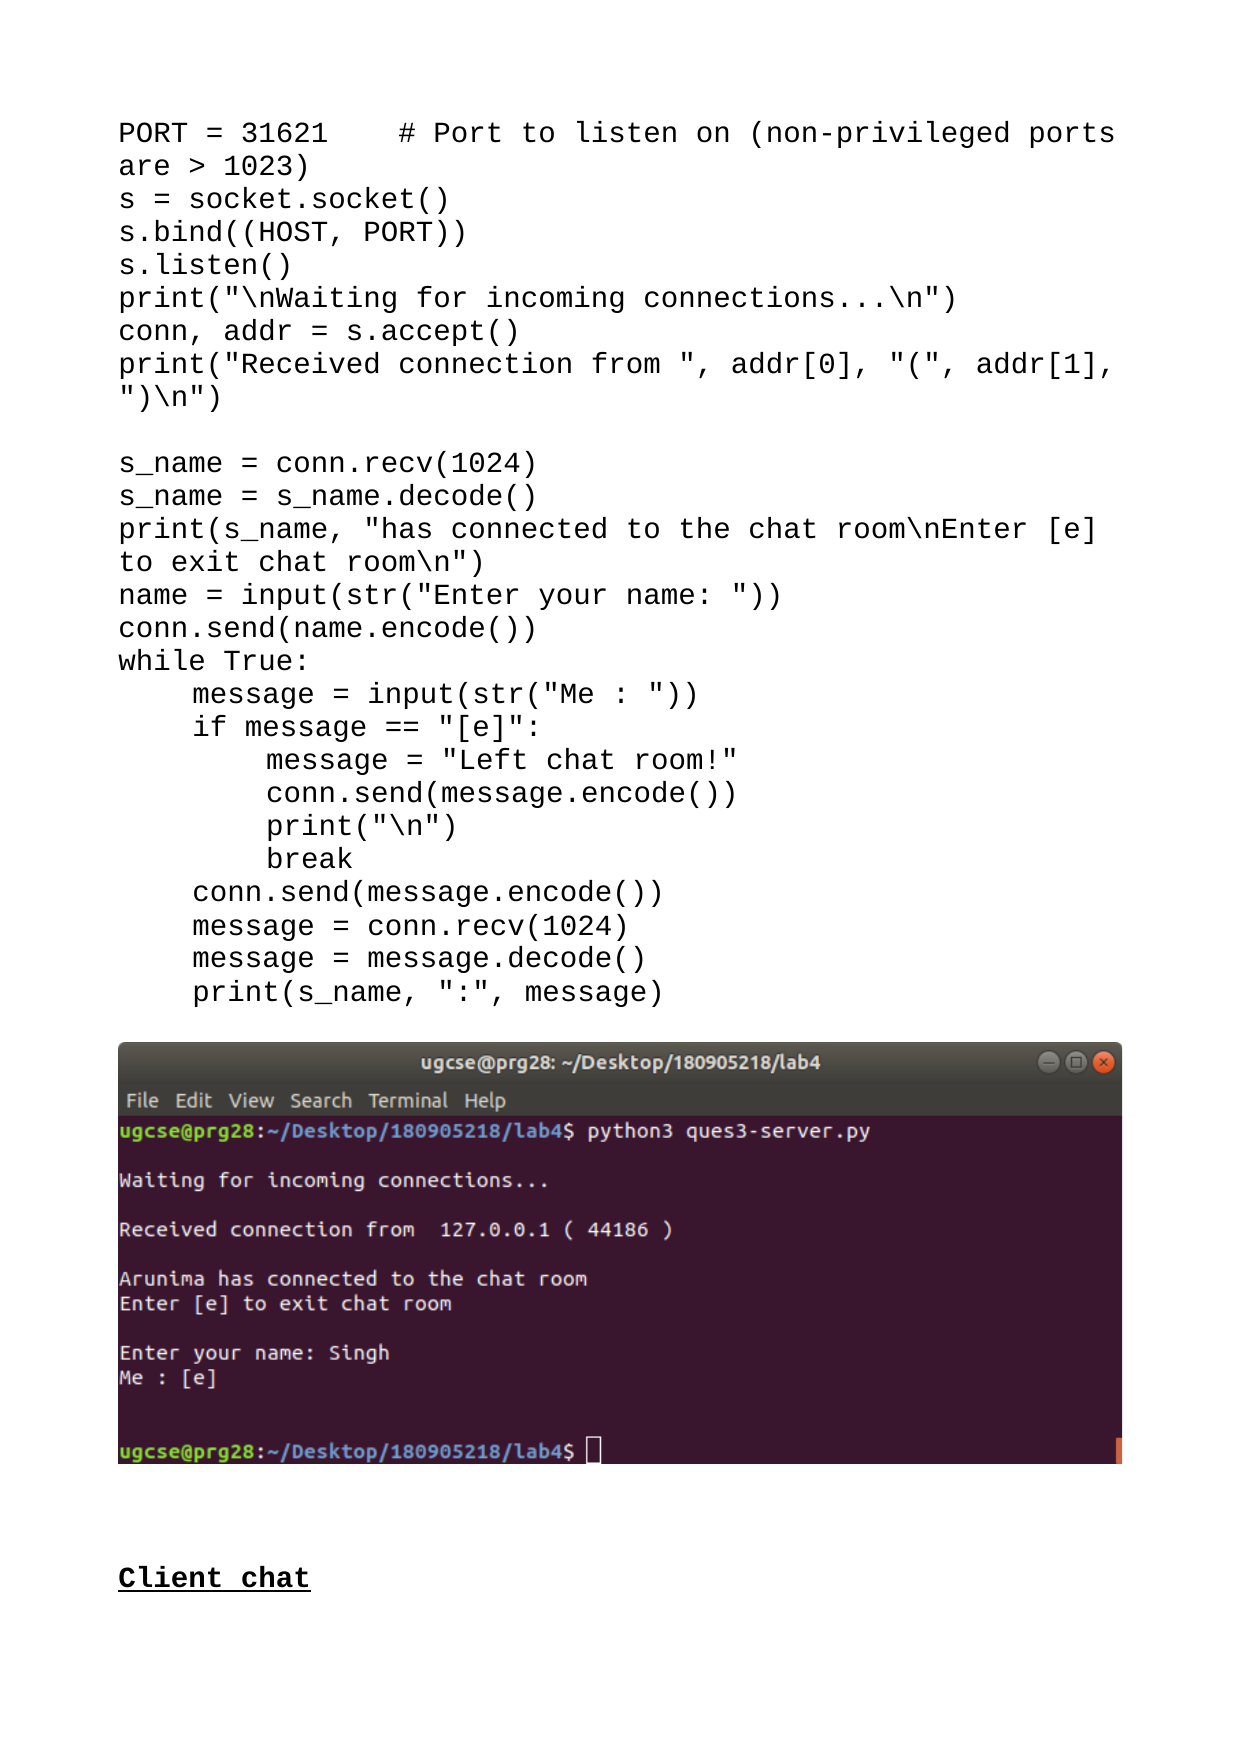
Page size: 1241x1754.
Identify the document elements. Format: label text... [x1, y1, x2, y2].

text conn.send(message.encode()) [118, 778, 1122, 812]
text message = conn.recv(1024) [118, 911, 1122, 944]
text conn, addr = s.accept() [118, 316, 1122, 349]
text conn.send(message.encode()) [118, 878, 1122, 911]
text name = input(str("Enter your name: ")) [118, 580, 1122, 613]
text print("\nWaiting for incoming connections...\n") [118, 283, 1122, 316]
text message = input(str("Me : ")) [118, 679, 1122, 712]
text Client chat [118, 1563, 1122, 1596]
text break [118, 844, 1122, 878]
text s = socket.socket() [118, 184, 1122, 217]
text print("Received connection from ", addr[0], "(", addr[1], ")\n") [118, 349, 1122, 415]
text if message == "[e]": [118, 712, 1122, 746]
text s.bind((HOST, PORT)) [118, 217, 1122, 250]
text print("\n") [118, 812, 1122, 844]
text print(s_name, "has connected to the chat room\nEnter [e] to exit chat room\n") [118, 514, 1122, 580]
text PORT = 31621 # Port to listen on (non-privileged ports are > 1023) [118, 118, 1122, 184]
text message = "Left chat room!" [118, 746, 1122, 778]
text while True: [118, 646, 1122, 679]
text s_name = s_name.decode() [118, 481, 1122, 514]
picture [118, 1042, 1123, 1464]
text s.listen() [118, 250, 1122, 283]
text message = message.decode() [118, 944, 1122, 977]
text conn.send(name.encode()) [118, 613, 1122, 646]
text print(s_name, ":", message) [118, 977, 1122, 1010]
text s_name = conn.recv(1024) [118, 448, 1122, 481]
